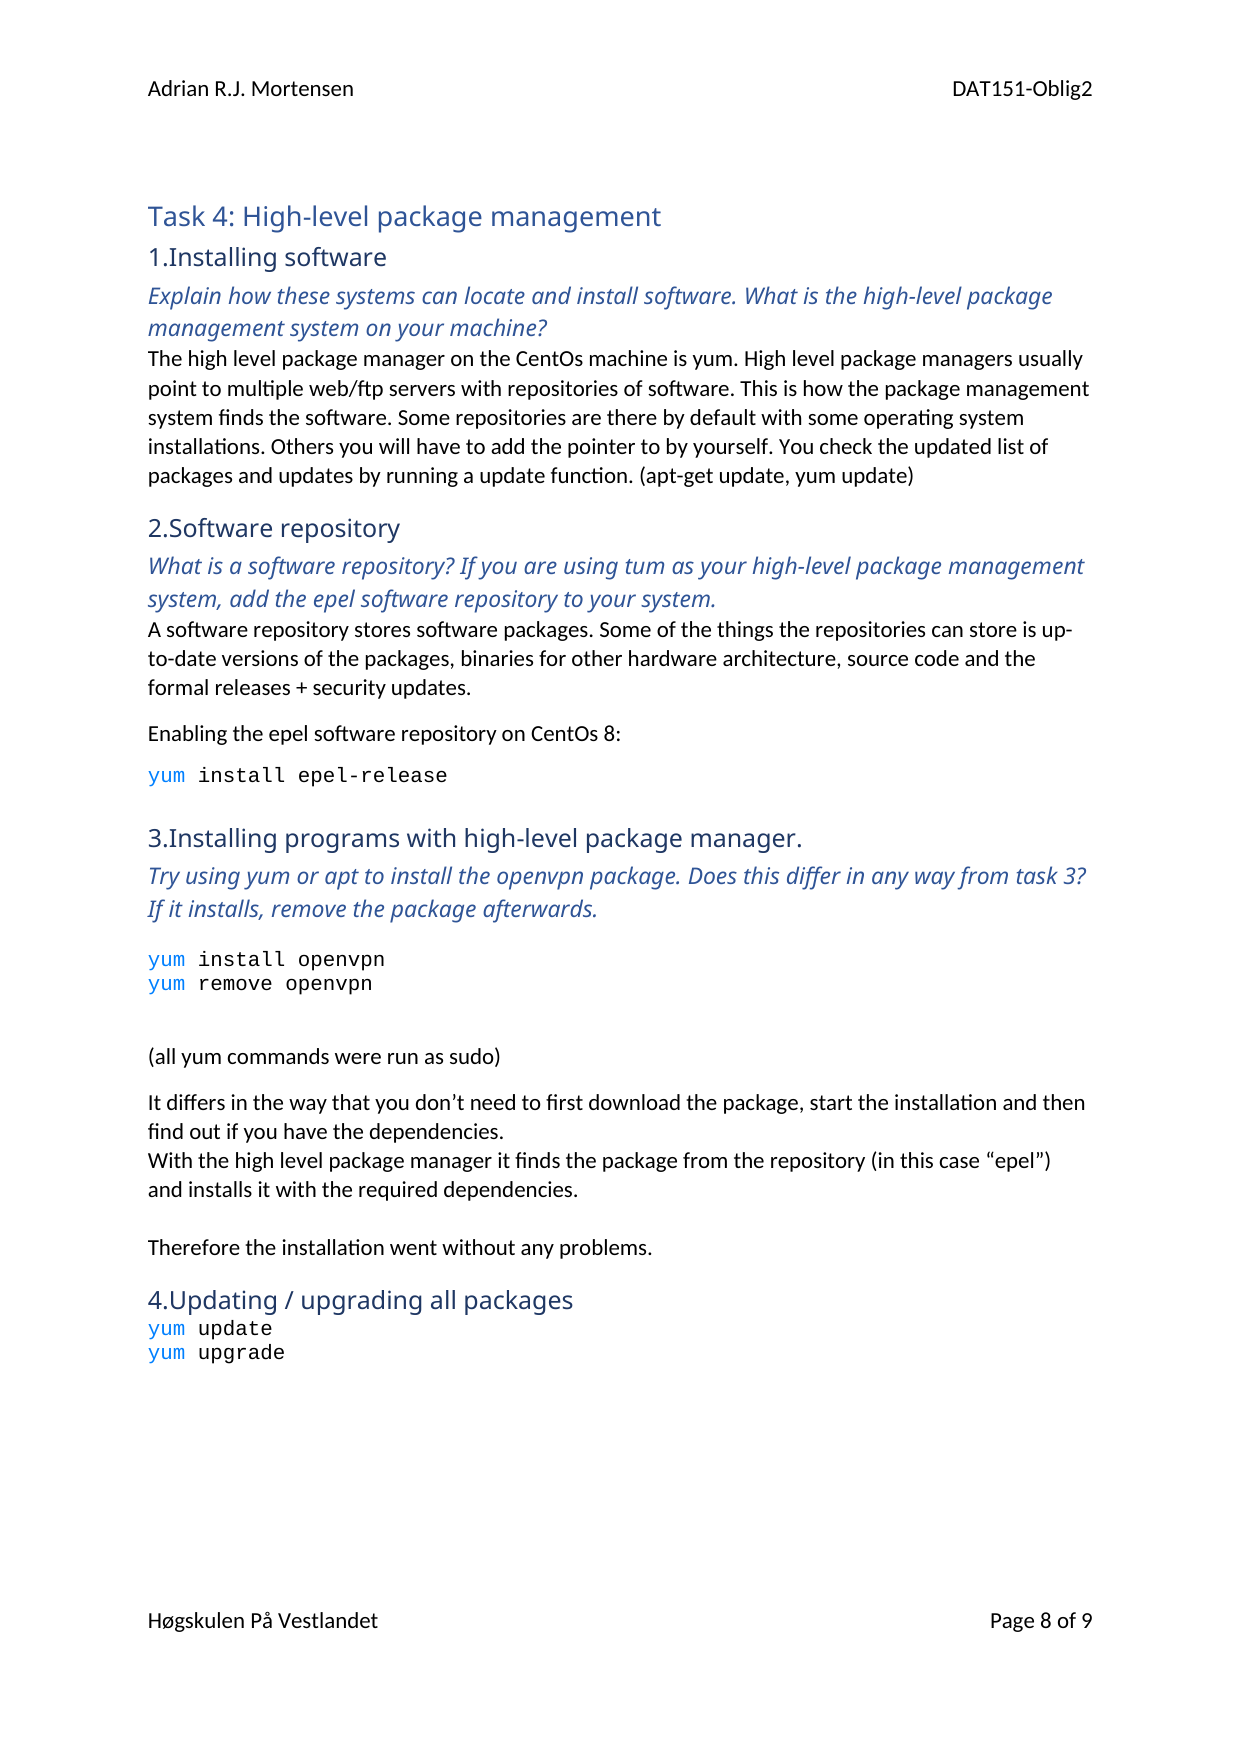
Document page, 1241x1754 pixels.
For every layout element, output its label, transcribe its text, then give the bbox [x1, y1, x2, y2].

subtitle Task 4: High-level package management [148, 197, 1093, 234]
text Enabling the epel software repository on CentOs 8: [148, 719, 1093, 747]
subtitle 4.Updating / upgrading all packages [148, 1283, 1093, 1317]
text (all yum commands were run as sudo) [148, 1042, 1093, 1070]
text yum remove openvpn [148, 973, 1093, 996]
text yum install epel-release [148, 765, 1093, 788]
subtitle 3.Installing programs with high-level package manager. [148, 821, 1093, 855]
text yum upgrade [148, 1342, 1093, 1366]
subtitle 2.Software repository [148, 511, 1093, 545]
text yum install openvpn [148, 949, 1093, 973]
text The high level package manager on the CentOs machine is yum. High level package managers usually point to multiple web/ftp servers with repositories of software. This is how the package management system finds the software. Some repositories are there by default with some operating system installations. Others you will have to add the pointer to by yourself. You check the updated list of packages and updates by running a update function. (apt-get update, yum update) [148, 344, 1093, 489]
subtitle Try using yum or apt to install the openvpn package. Does this differ in any way from task 3? If it installs, remove the package afterwards. [148, 860, 1093, 924]
text It differs in the way that you don’t need to first download the package, start the installation and then find out if you have the dependencies. With the high level package manager it finds the package from the repository (in this case “epel”) and installs it with the required dependencies. Therefore the installation went without any problems. [148, 1088, 1093, 1261]
text yum update [148, 1318, 1093, 1342]
text A software repository stores software packages. Some of the things the repositories can store is up-to-date versions of the packages, binaries for other hardware architecture, source code and the formal releases + security updates. [148, 615, 1093, 701]
subtitle What is a software repository? If you are using tum as your high-level package management system, add the epel software repository to your system. [148, 550, 1093, 614]
subtitle Explain how these systems can locate and install software. What is the high-level package management system on your machine? [148, 279, 1093, 343]
subtitle 1.Installing software [148, 240, 1093, 274]
